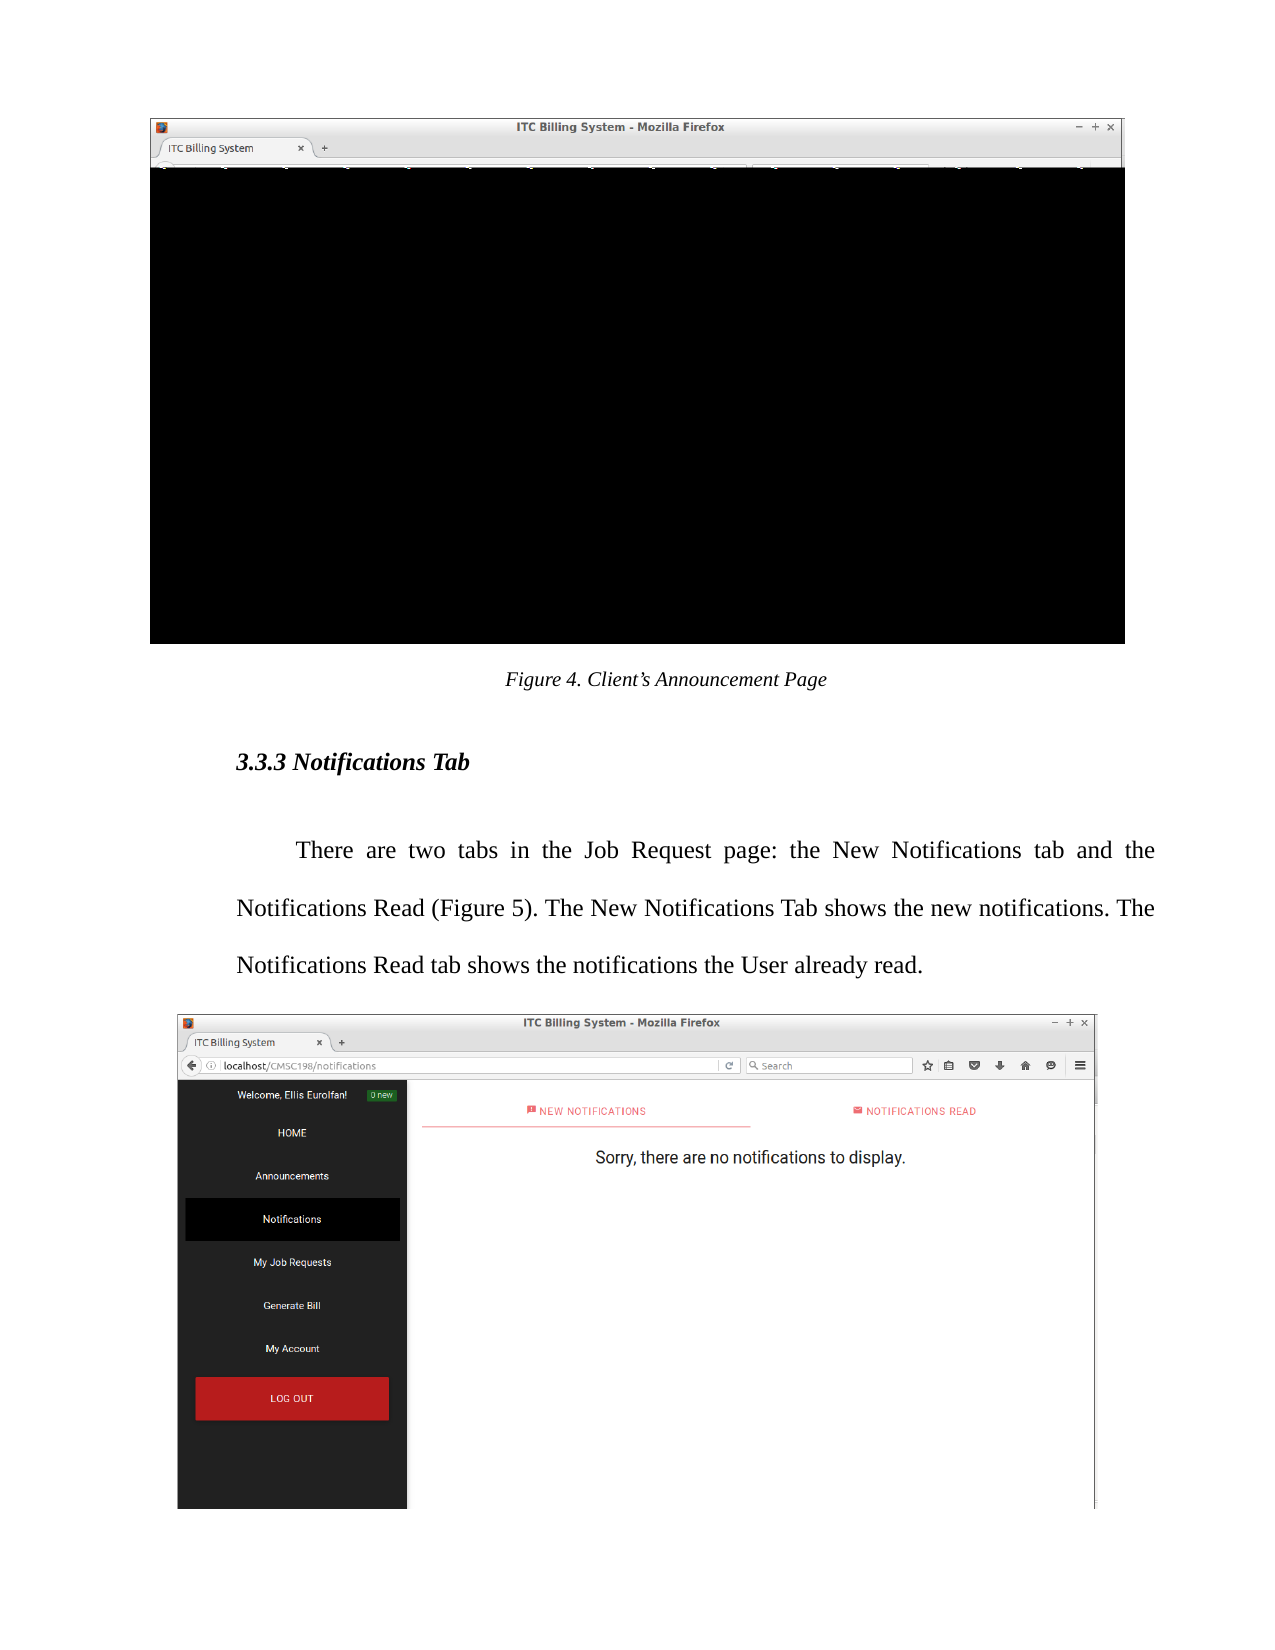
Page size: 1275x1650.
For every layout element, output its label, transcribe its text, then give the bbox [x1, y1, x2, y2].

picture [150, 118, 1125, 644]
text Figure 4. Client’s Announcement Page [118, 118, 1157, 691]
text There are two tabs in the Job Request page: the New Notifications tab and the Notifications Read (Figure 5). The New Notifications Tab shows the new notifications. The Notifications Read tab shows the notifications the User already read. [236, 835, 1157, 979]
subtitle 3.3.3 Notifications Tab [236, 747, 1157, 775]
picture [177, 1014, 1098, 1509]
